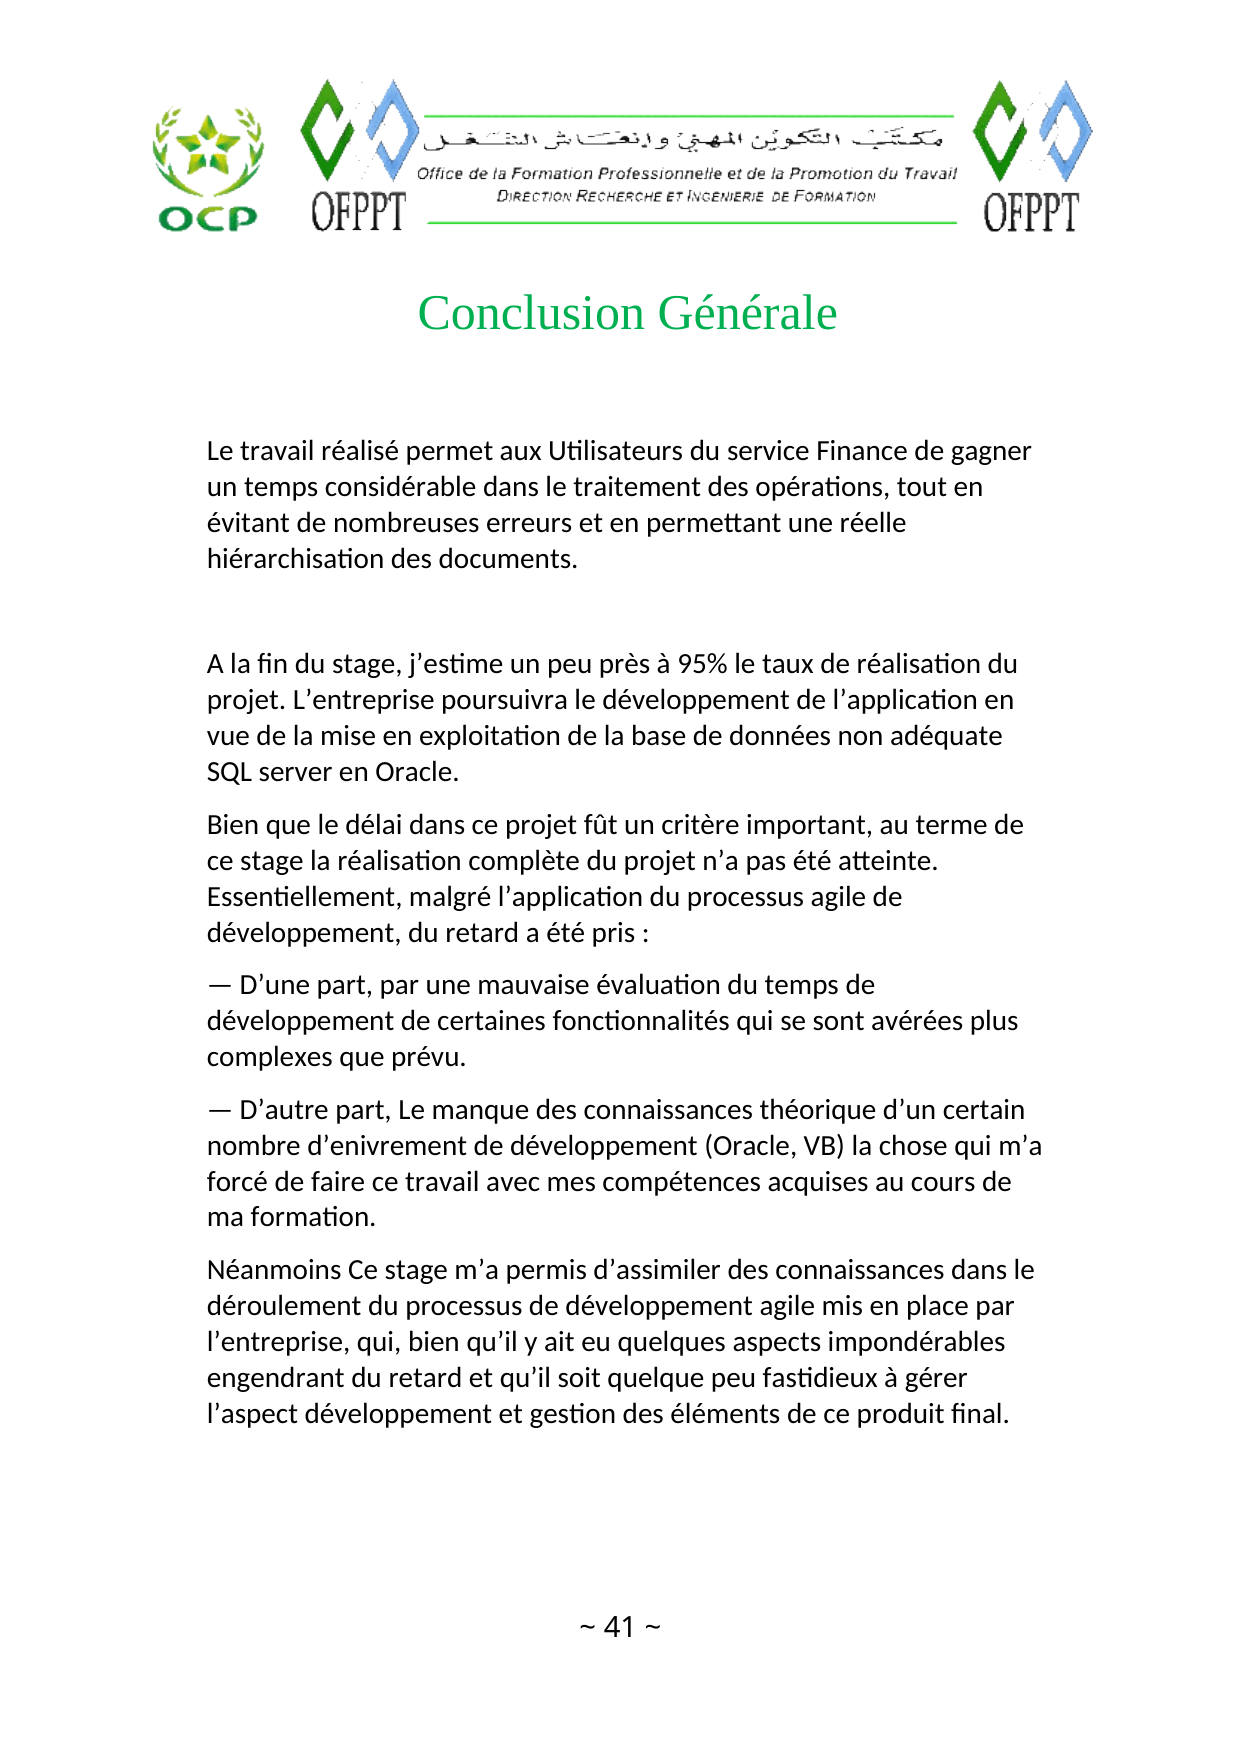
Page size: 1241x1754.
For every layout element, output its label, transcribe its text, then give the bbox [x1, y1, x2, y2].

text Conclusion Générale [207, 283, 1048, 341]
text — D’une part, par une mauvaise évaluation du temps de développement de certaines fonctionnalités qui se sont avérées plus complexes que prévu. [207, 966, 1048, 1074]
text A la fin du stage, j’estime un peu près à 95% le taux de réalisation du projet. L’entreprise poursuivra le développement de l’application en vue de la mise en exploitation de la base de données non adéquate SQL server en Oracle. [207, 645, 1048, 789]
text Bien que le délai dans ce projet fût un critère important, au terme de ce stage la réalisation complète du projet n’a pas été atteinte. Essentiellement, malgré l’application du processus agile de développement, du retard a été pris : [207, 806, 1048, 949]
text Le travail réalisé permet aux Utilisateurs du service Finance de gagner un temps considérable dans le traitement des opérations, tout en évitant de nombreuses erreurs et en permettant une réelle hiérarchisation des documents. [207, 432, 1048, 576]
text Néanmoins Ce stage m’a permis d’assimiler des connaissances dans le déroulement du processus de développement agile mis en place par l’entreprise, qui, bien qu’il y ait eu quelques aspects impondérables engendrant du retard et qu’il soit quelque peu fastidieux à gérer l’aspect développement et gestion des éléments de ce produit final. [207, 1251, 1048, 1431]
text — D’autre part, Le manque des connaissances théorique d’un certain nombre d’enivrement de développement (Oracle, VB) la chose qui m’a forcé de faire ce travail avec mes compétences acquises au cours de ma formation. [207, 1091, 1048, 1234]
